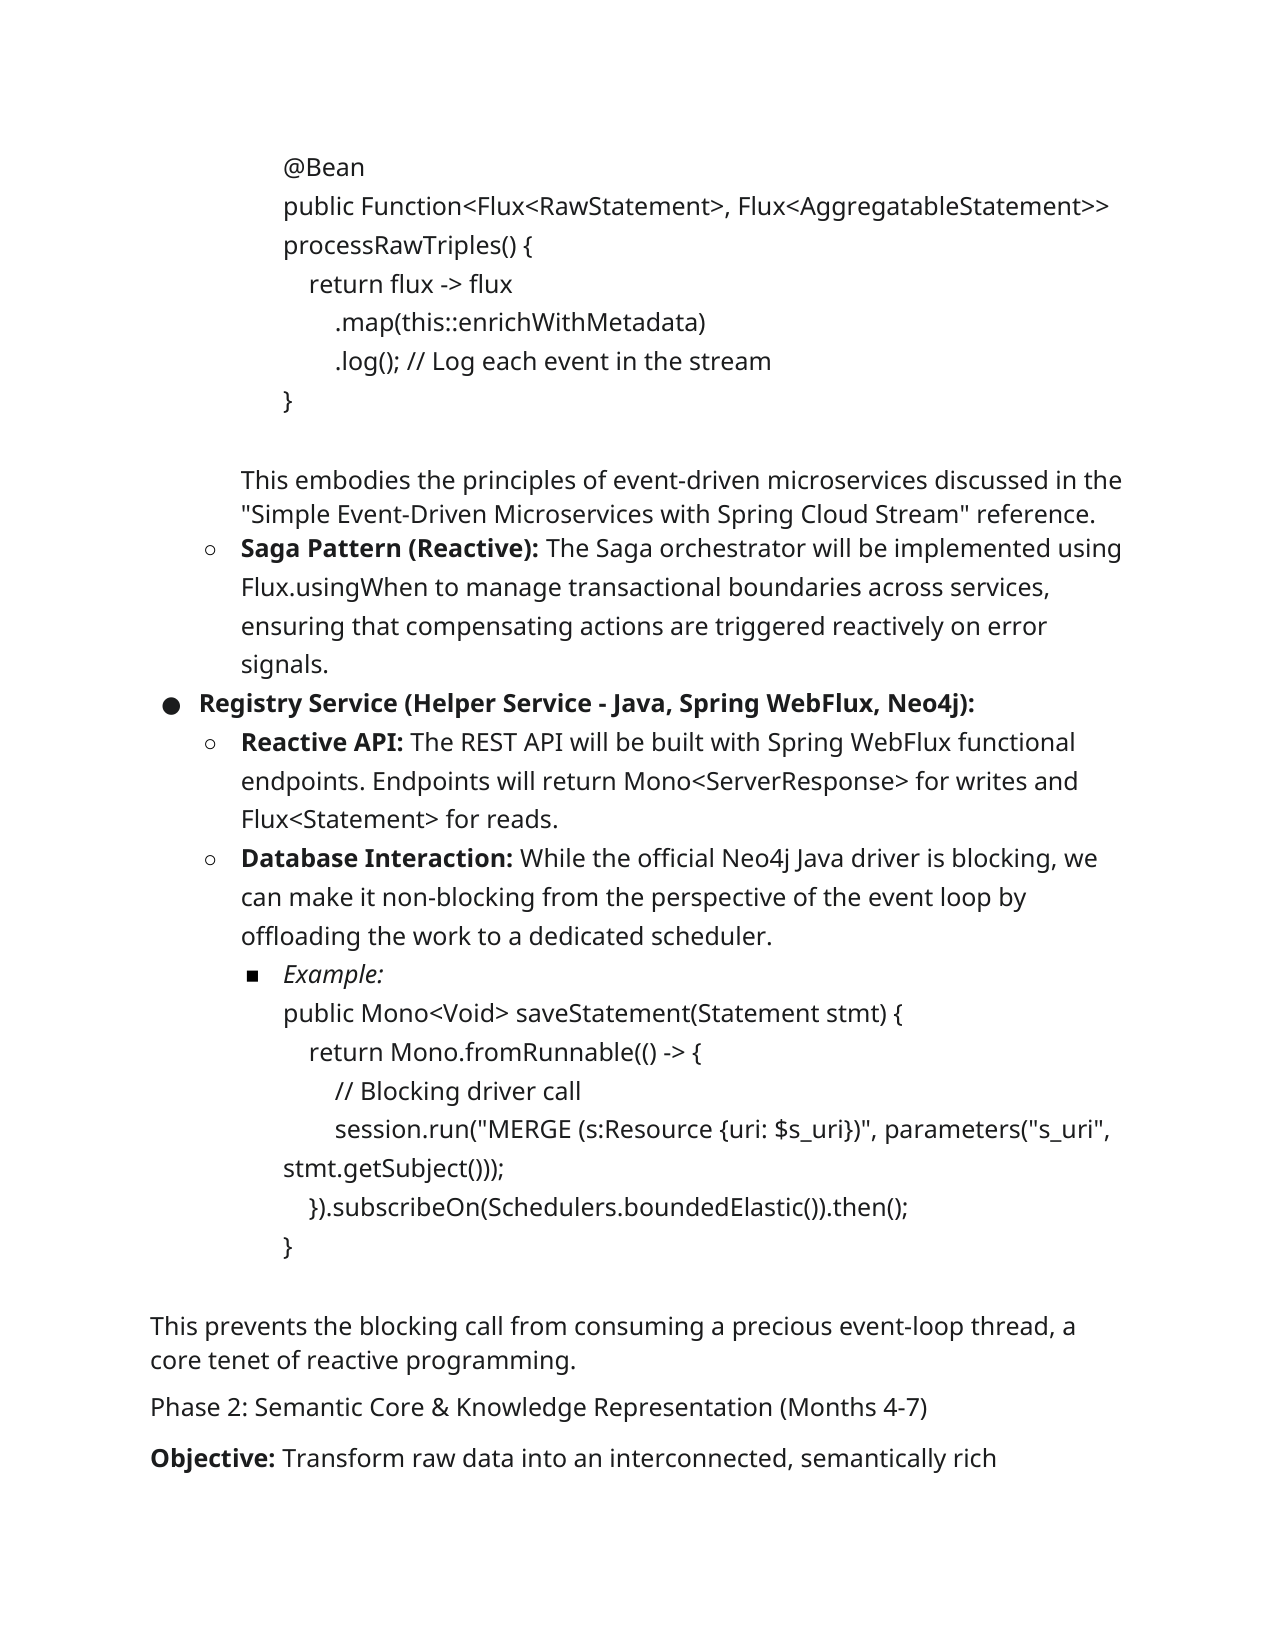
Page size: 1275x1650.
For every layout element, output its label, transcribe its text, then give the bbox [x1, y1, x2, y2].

text Objective: Transform raw data into an interconnected, semantically rich [150, 1440, 1125, 1474]
text This embodies the principles of event-driven microservices discussed in the "Simple Event-Driven Microservices with Spring Cloud Stream" reference. [241, 463, 1125, 531]
list Database Interaction: While the official Neo4j Java driver is blocking, we can make it non-blocking from the perspective of the event loop by offloading the work to a dedicated scheduler. [203, 841, 1125, 952]
list Saga Pattern (Reactive): The Saga orchestrator will be implemented using Flux.usingWhen to manage transactional boundaries across services, ensuring that compensating actions are triggered reactively on error signals. [203, 531, 1125, 681]
subtitle Phase 2: Semantic Core & Knowledge Representation (Months 4-7) [150, 1389, 1125, 1423]
list Registry Service (Helper Service - Java, Spring WebFlux, Neo4j): [161, 686, 1125, 720]
list Reactive API: The REST API will be built with Spring WebFlux functional endpoints. Endpoints will return Mono<ServerResponse> for writes and Flux<Statement> for reads. [203, 724, 1125, 836]
list Example: public Mono<Void> saveStatement(Statement stmt) { return Mono.fromRunnable(() -> { // Blocking driver call session.run("MERGE (s:Resource {uri: $s_uri})", parameters("s_uri", stmt.getSubject())); }).subscribeOn(Schedulers.boundedElastic()).then(); } [245, 957, 1125, 1292]
text This prevents the blocking call from consuming a precious event-loop thread, a core tenet of reactive programming. [150, 1308, 1125, 1377]
list @Bean public Function<Flux<RawStatement>, Flux<AggregatableStatement>> processRawTriples() { return flux -> flux .map(this::enrichWithMetadata) .log(); // Log each event in the stream } [245, 150, 1125, 447]
